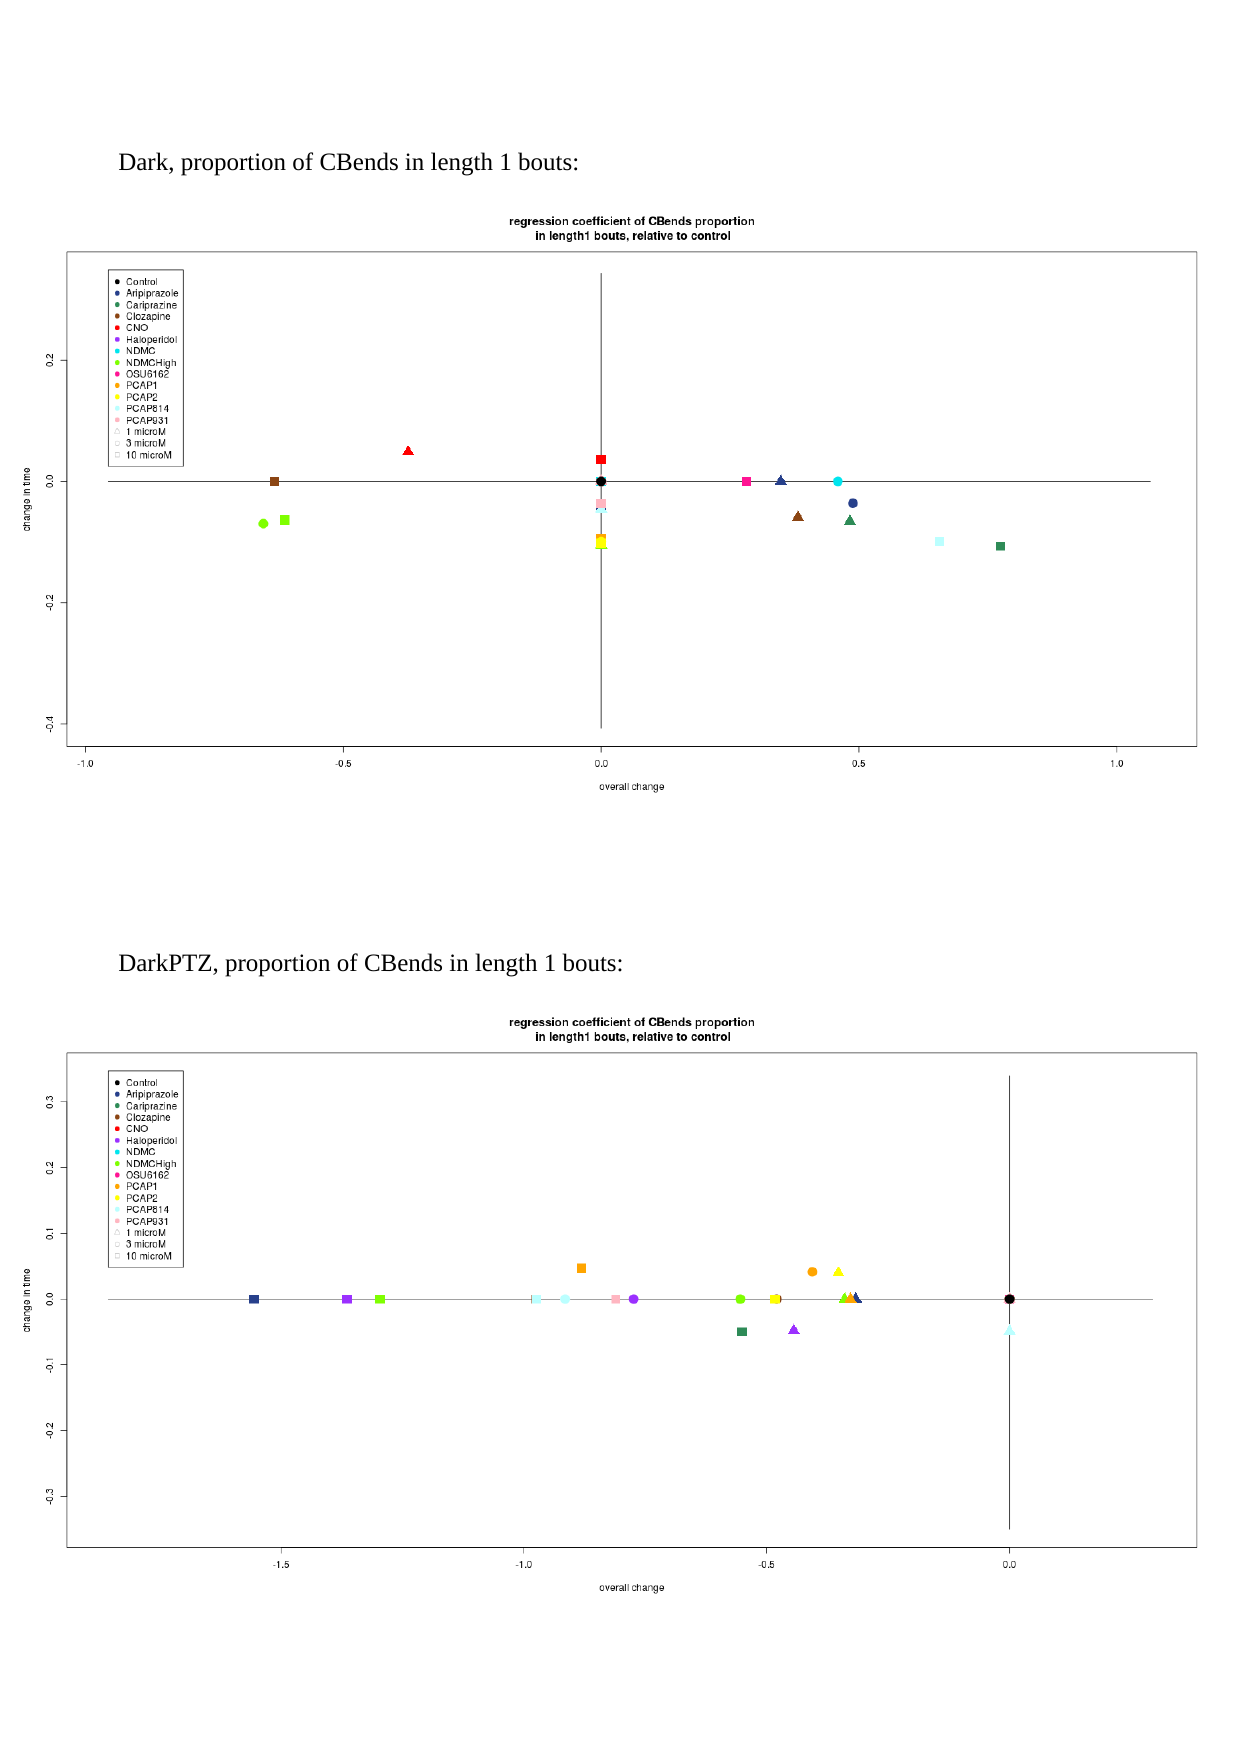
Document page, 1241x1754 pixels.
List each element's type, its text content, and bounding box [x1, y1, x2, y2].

picture [19, 1005, 1221, 1606]
text DarkPTZ, proportion of CBends in length 1 bouts: [118, 948, 1122, 977]
picture [19, 204, 1221, 805]
text Dark, proportion of CBends in length 1 bouts: [118, 147, 1122, 176]
